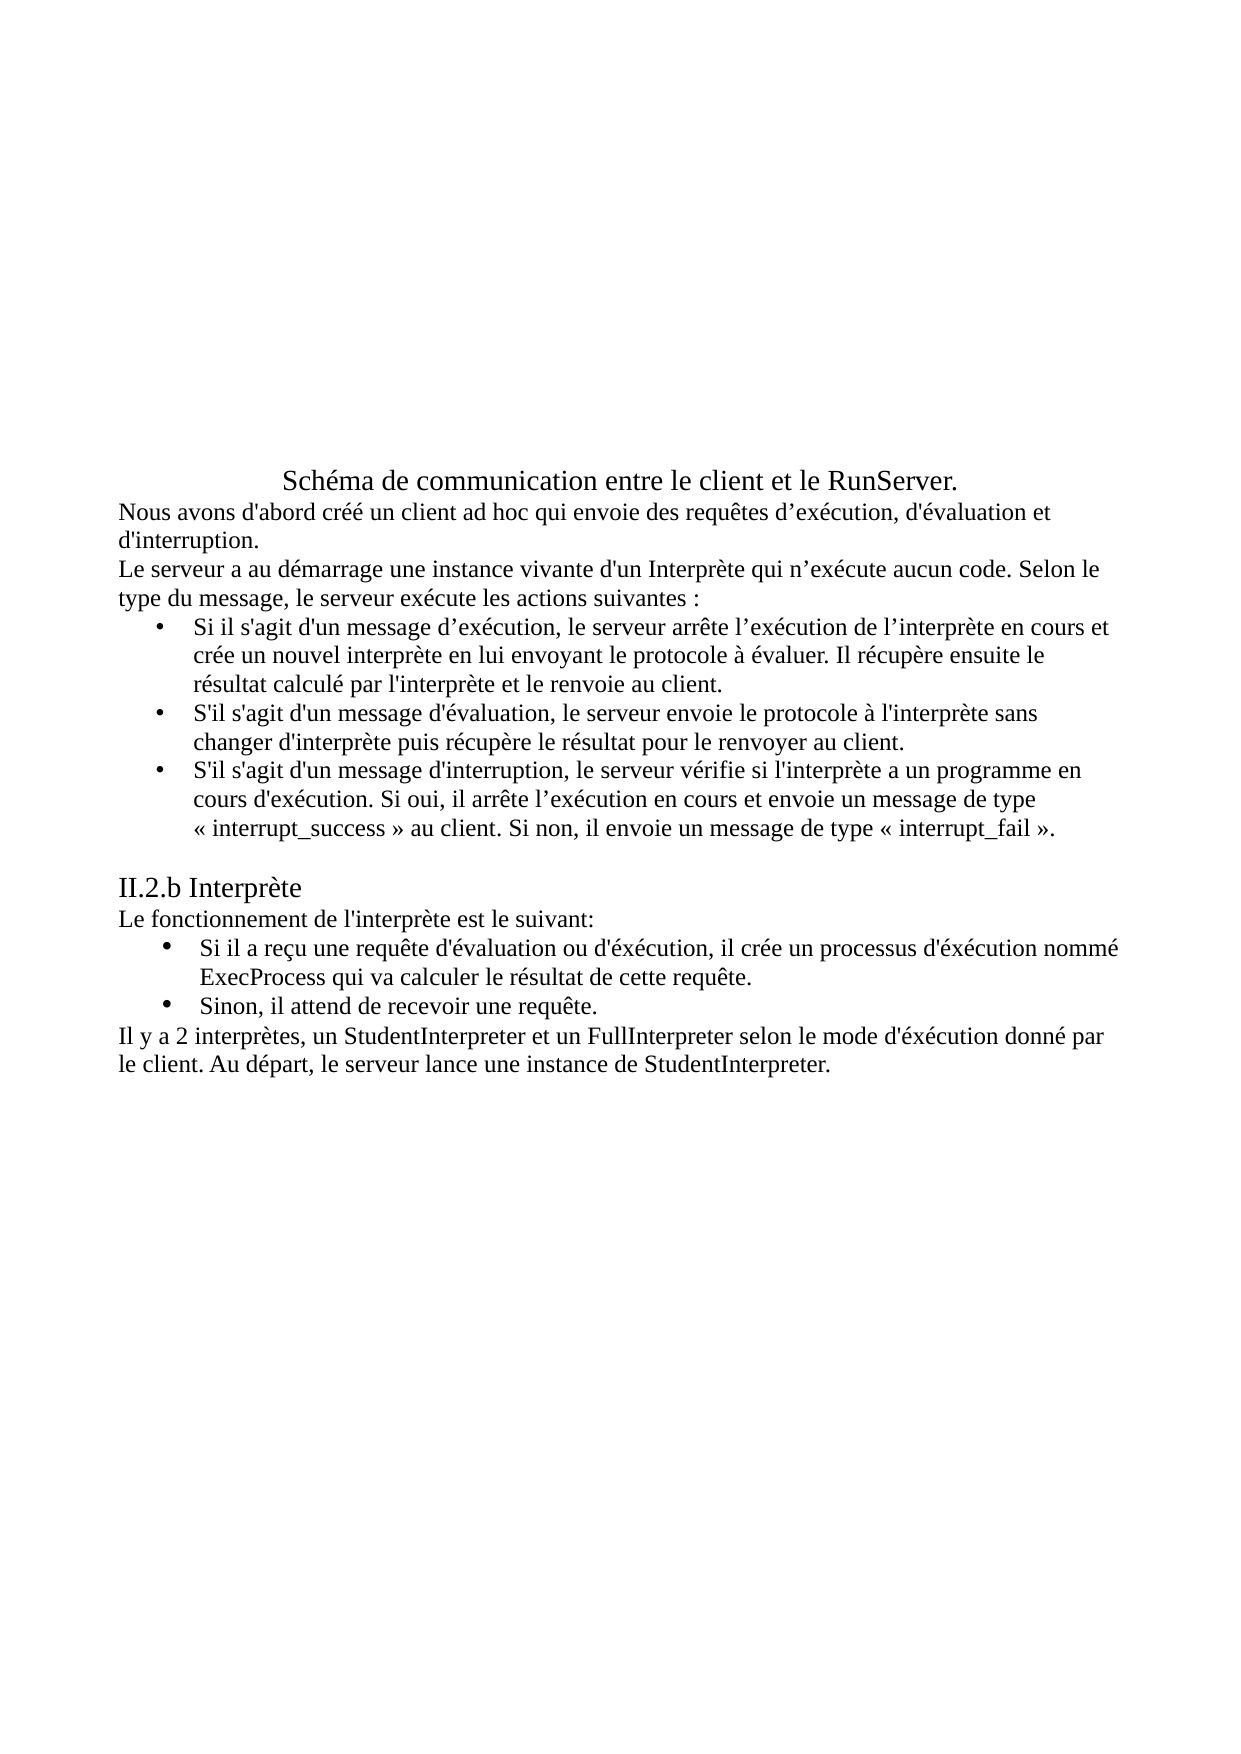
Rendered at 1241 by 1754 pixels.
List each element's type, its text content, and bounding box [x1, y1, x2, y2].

text Schéma de communication entre le client et le RunServer. [118, 463, 1122, 497]
text II.2.b Interprète [118, 870, 1122, 904]
text Le fonctionnement de l'interprète est le suivant: [118, 904, 1122, 933]
list Si il a reçu une requête d'évaluation ou d'éxécution, il crée un processus d'éxécution nommé ExecProcess qui va calculer le résultat de cette requête. [162, 933, 1122, 991]
list Si il s'agit d'un message d’exécution, le serveur arrête l’exécution de l’interprète en cours et crée un nouvel interprète en lui envoyant le protocole à évaluer. Il récupère ensuite le résultat calculé par l'interprète et le renvoie au client. [156, 612, 1122, 698]
list Sinon, il attend de recevoir une requête. [162, 991, 1122, 1021]
text Il y a 2 interprètes, un StudentInterpreter et un FullInterpreter selon le mode d'éxécution donné par le client. Au départ, le serveur lance une instance de StudentInterpreter. [118, 1021, 1122, 1078]
list S'il s'agit d'un message d'évaluation, le serveur envoie le protocole à l'interprète sans changer d'interprète puis récupère le résultat pour le renvoyer au client. [156, 698, 1122, 755]
list S'il s'agit d'un message d'interruption, le serveur vérifie si l'interprète a un programme en cours d'exécution. Si oui, il arrête l’exécution en cours et envoie un message de type « interrupt_success » au client. Si non, il envoie un message de type « interrupt_fail ». [156, 755, 1122, 842]
text Le serveur a au démarrage une instance vivante d'un Interprète qui n’exécute aucun code. Selon le type du message, le serveur exécute les actions suivantes : [118, 554, 1122, 612]
text Nous avons d'abord créé un client ad hoc qui envoie des requêtes d’exécution, d'évaluation et d'interruption. [118, 497, 1122, 554]
